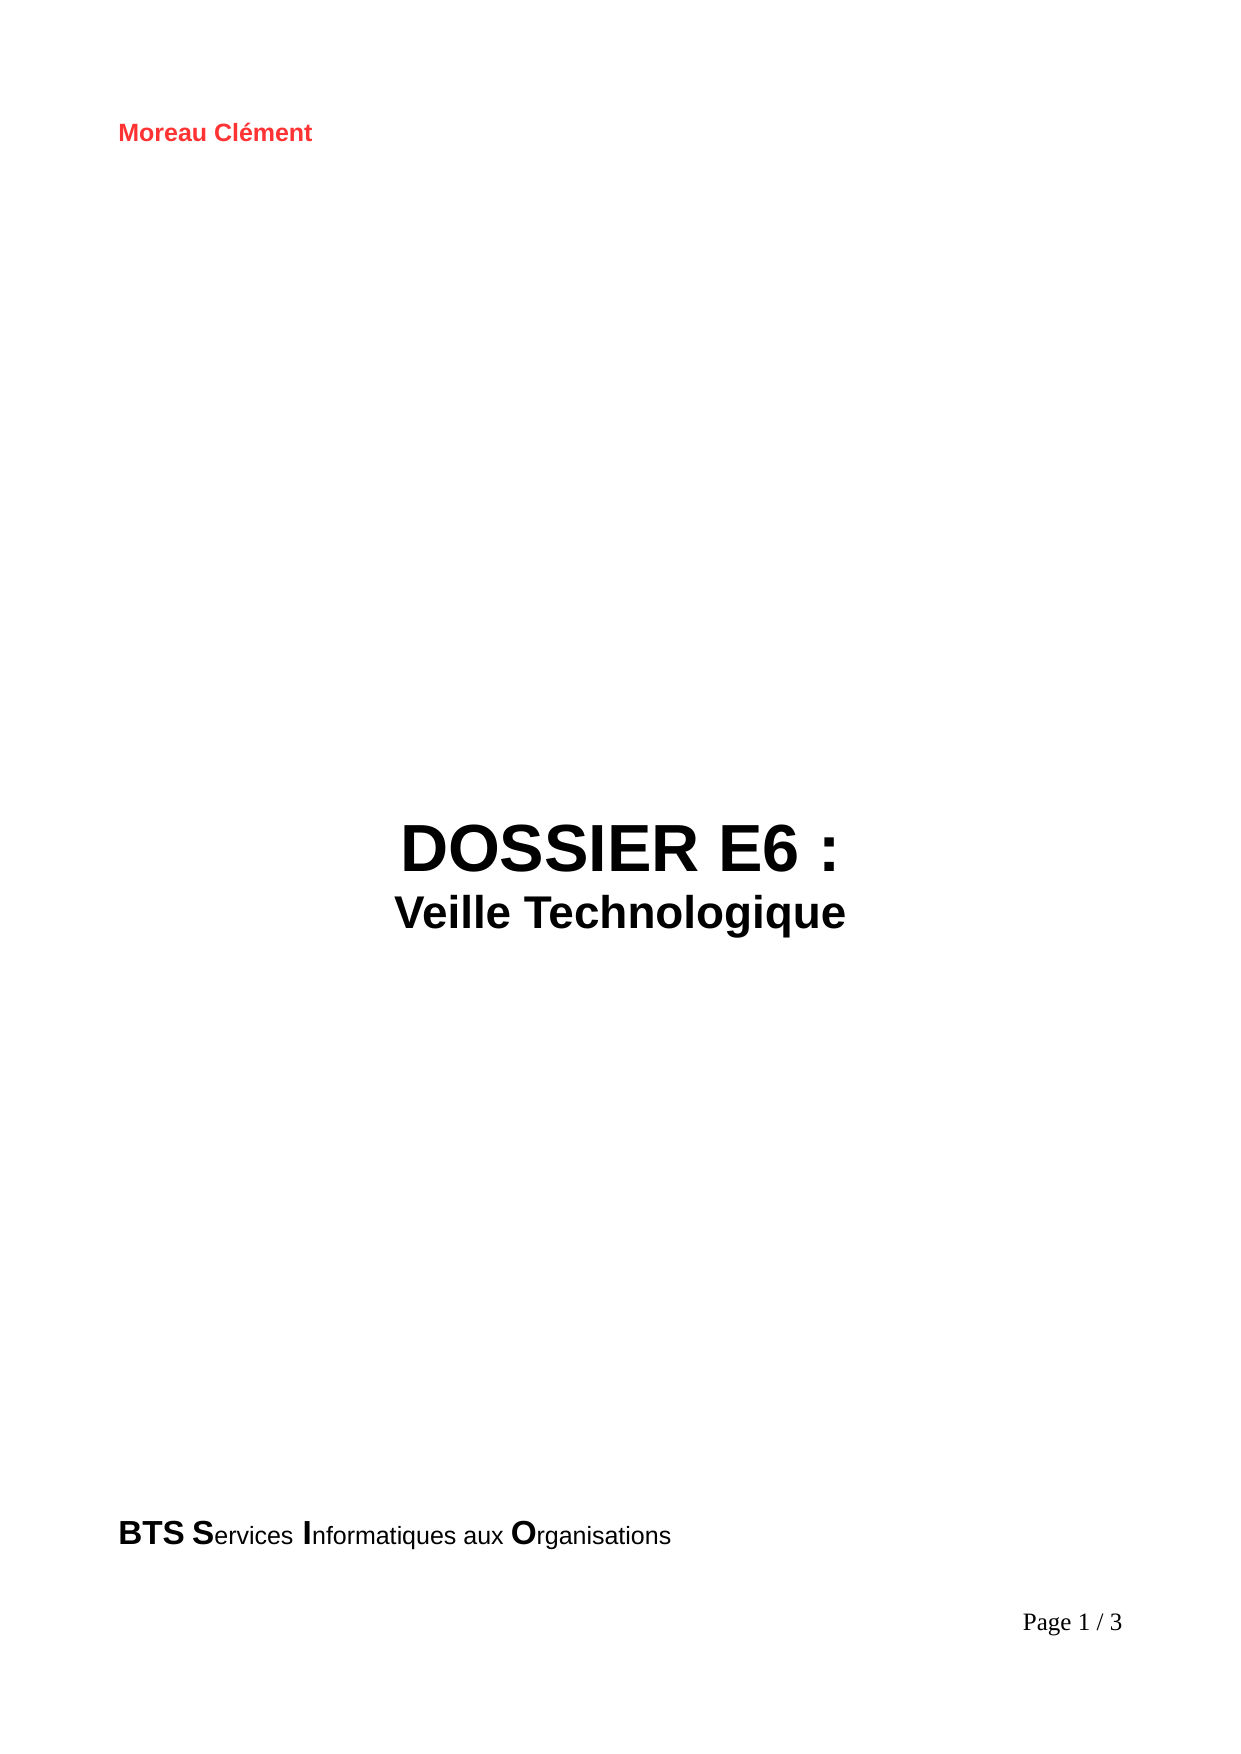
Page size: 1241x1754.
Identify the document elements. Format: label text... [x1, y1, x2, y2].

text Veille Technologique [118, 886, 1122, 938]
text DOSSIER E6 : [118, 809, 1122, 886]
text BTS Services Informatiques aux Organisations [118, 1513, 1122, 1552]
